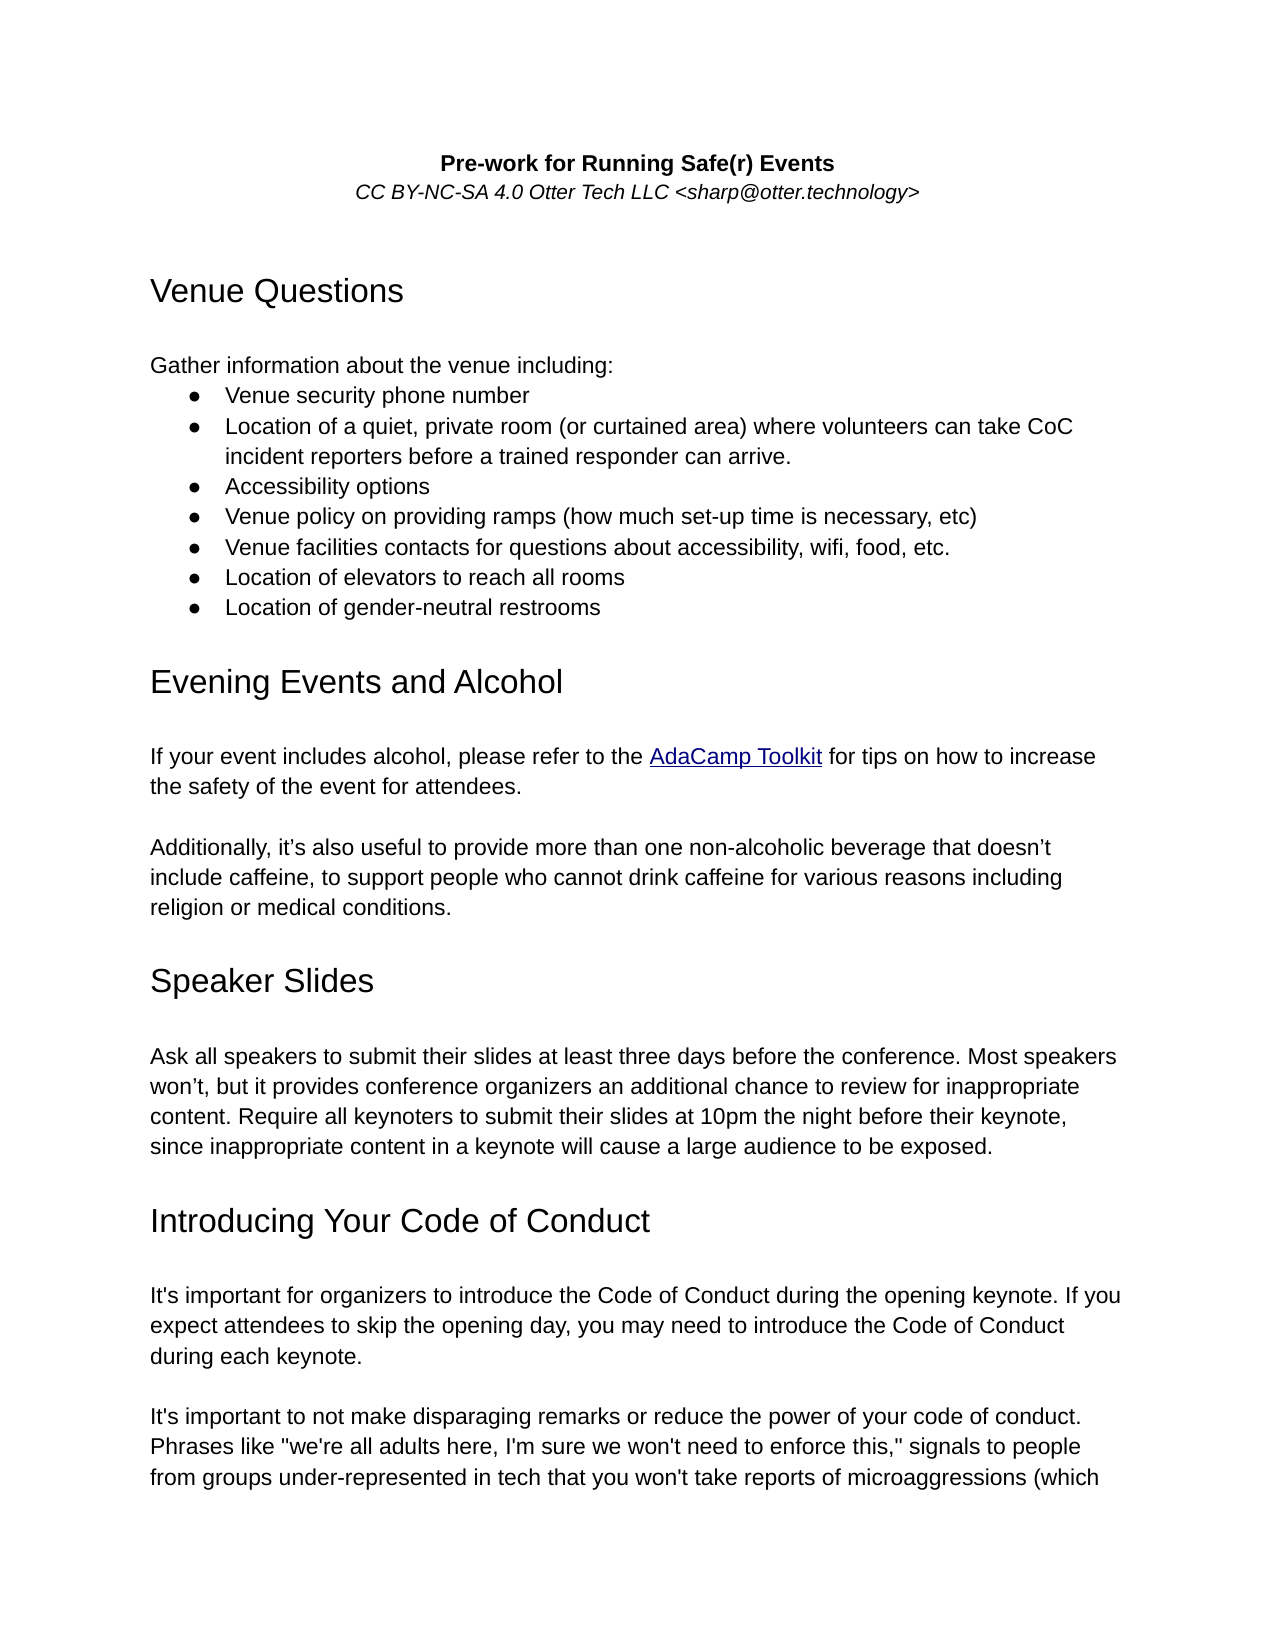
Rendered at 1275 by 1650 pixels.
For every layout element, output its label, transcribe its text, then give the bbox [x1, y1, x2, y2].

text It's important for organizers to introduce the Code of Conduct during the opening keynote. If you expect attendees to skip the opening day, you may need to introduce the Code of Conduct during each keynote. [150, 1282, 1125, 1369]
text Ask all speakers to submit their slides at least three days before the conference. Most speakers won’t, but it provides conference organizers an additional chance to review for inappropriate content. Require all keynoters to submit their slides at 10pm the night before their keynote, since inappropriate content in a keynote will cause a large audience to be exposed. [150, 1043, 1125, 1160]
text It's important to not make disparaging remarks or reduce the power of your code of conduct. Phrases like "we're all adults here, I'm sure we won't need to enforce this," signals to people from groups under-represented in tech that you won't take reports of microaggressions (which [150, 1403, 1125, 1490]
text Additionally, it’s also useful to provide more than one non-alcoholic beverage that doesn’t include caffeine, to support people who cannot drink caffeine for various reasons including religion or medical conditions. [150, 833, 1125, 920]
list Location of gender-neutral restrooms [187, 594, 1125, 620]
list Location of elevators to reach all rooms [187, 564, 1125, 590]
list Venue security phone number [187, 382, 1125, 409]
text Gather information about the venue including: [150, 352, 1125, 379]
list Venue facilities contacts for questions about accessibility, wifi, food, etc. [187, 533, 1125, 560]
subtitle Introducing Your Code of Conduct [150, 1201, 1125, 1239]
subtitle Speaker Slides [150, 962, 1125, 1000]
subtitle Evening Events and Alcohol [150, 662, 1125, 700]
text If your event includes alcohol, please refer to the AdaCamp Toolkit for tips on how to increase the safety of the event for attendees. [150, 743, 1125, 799]
subtitle Venue Questions [150, 271, 1125, 309]
list Location of a quiet, private room (or curtained area) where volunteers can take CoC incident reporters before a trained responder can arrive. [187, 413, 1125, 469]
list Accessibility options [187, 473, 1125, 499]
list Venue policy on providing ramps (how much set-up time is necessary, etc) [187, 503, 1125, 530]
